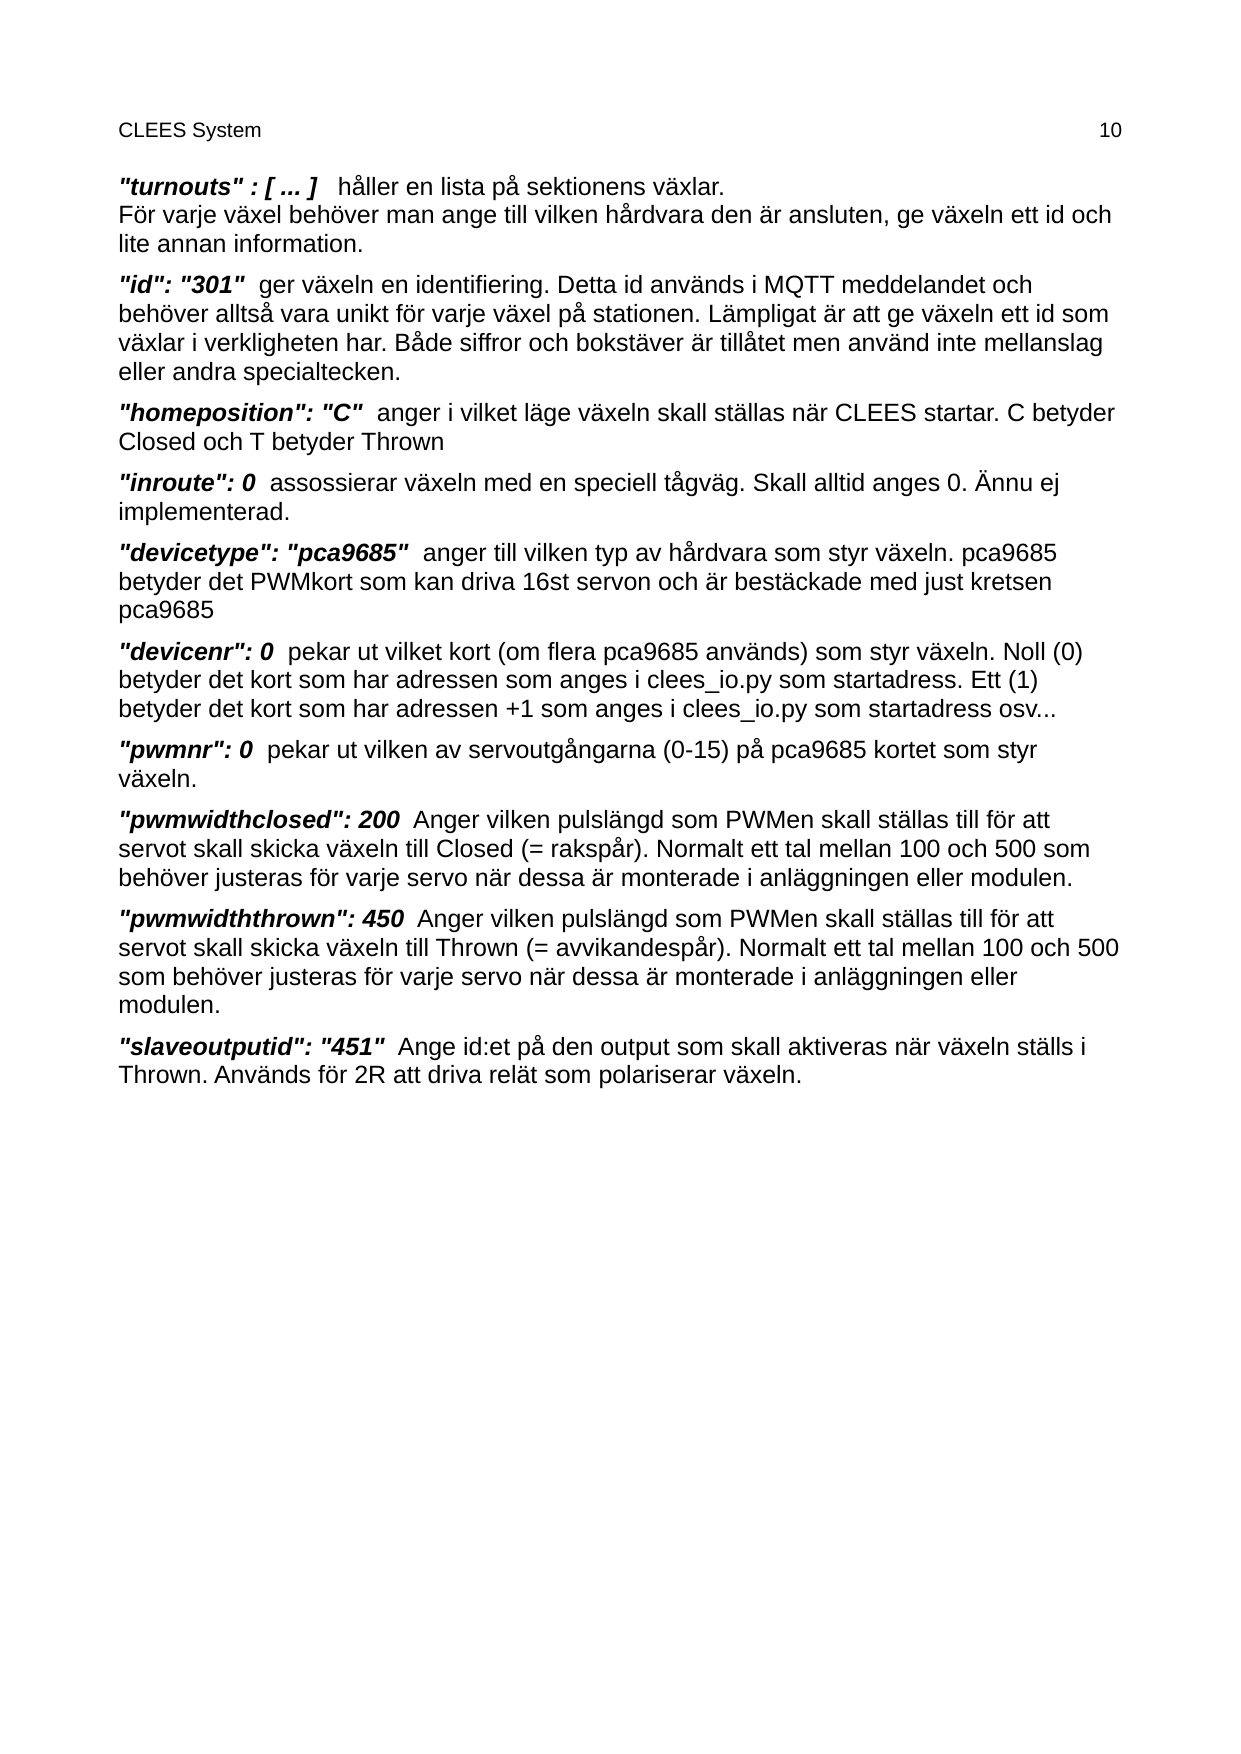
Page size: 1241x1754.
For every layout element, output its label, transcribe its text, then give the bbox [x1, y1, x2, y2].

text "pwmnr": 0 pekar ut vilken av servoutgångarna (0-15) på pca9685 kortet som styr växeln. [118, 735, 1122, 793]
text "homeposition": "C" anger i vilket läge växeln skall ställas när CLEES startar. C betyder Closed och T betyder Thrown [118, 398, 1122, 455]
text "inroute": 0 assossierar växeln med en speciell tågväg. Skall alltid anges 0. Ännu ej implementerad. [118, 468, 1122, 525]
text "pwmwidthclosed": 200 Anger vilken pulslängd som PWMen skall ställas till för att servot skall skicka växeln till Closed (= rakspår). Normalt ett tal mellan 100 och 500 som behöver justeras för varje servo när dessa är monterade i anläggningen eller modulen. [118, 805, 1122, 892]
text "devicetype": "pca9685" anger till vilken typ av hårdvara som styr växeln. pca9685 betyder det PWMkort som kan driva 16st servon och är bestäckade med just kretsen pca9685 [118, 538, 1122, 624]
text "slaveoutputid": "451" Ange id:et på den output som skall aktiveras när växeln ställs i Thrown. Används för 2R att driva relät som polariserar växeln. [118, 1032, 1122, 1089]
text "devicenr": 0 pekar ut vilket kort (om flera pca9685 används) som styr växeln. Noll (0) betyder det kort som har adressen som anges i clees_io.py som startadress. Ett (1) betyder det kort som har adressen +1 som anges i clees_io.py som startadress osv... [118, 637, 1122, 723]
text "id": "301" ger växeln en identifiering. Detta id används i MQTT meddelandet och behöver alltså vara unikt för varje växel på stationen. Lämpligat är att ge växeln ett id som växlar i verkligheten har. Både siffror och bokstäver är tillåtet men använd inte mellanslag eller andra specialtecken. [118, 270, 1122, 385]
text "turnouts" : [ ... ] håller en lista på sektionens växlar. För varje växel behöver man ange till vilken hårdvara den är ansluten, ge växeln ett id och lite annan information. [118, 172, 1122, 258]
text "pwmwidththrown": 450 Anger vilken pulslängd som PWMen skall ställas till för att servot skall skicka växeln till Thrown (= avvikandespår). Normalt ett tal mellan 100 och 500 som behöver justeras för varje servo när dessa är monterade i anläggningen eller modulen. [118, 904, 1122, 1019]
